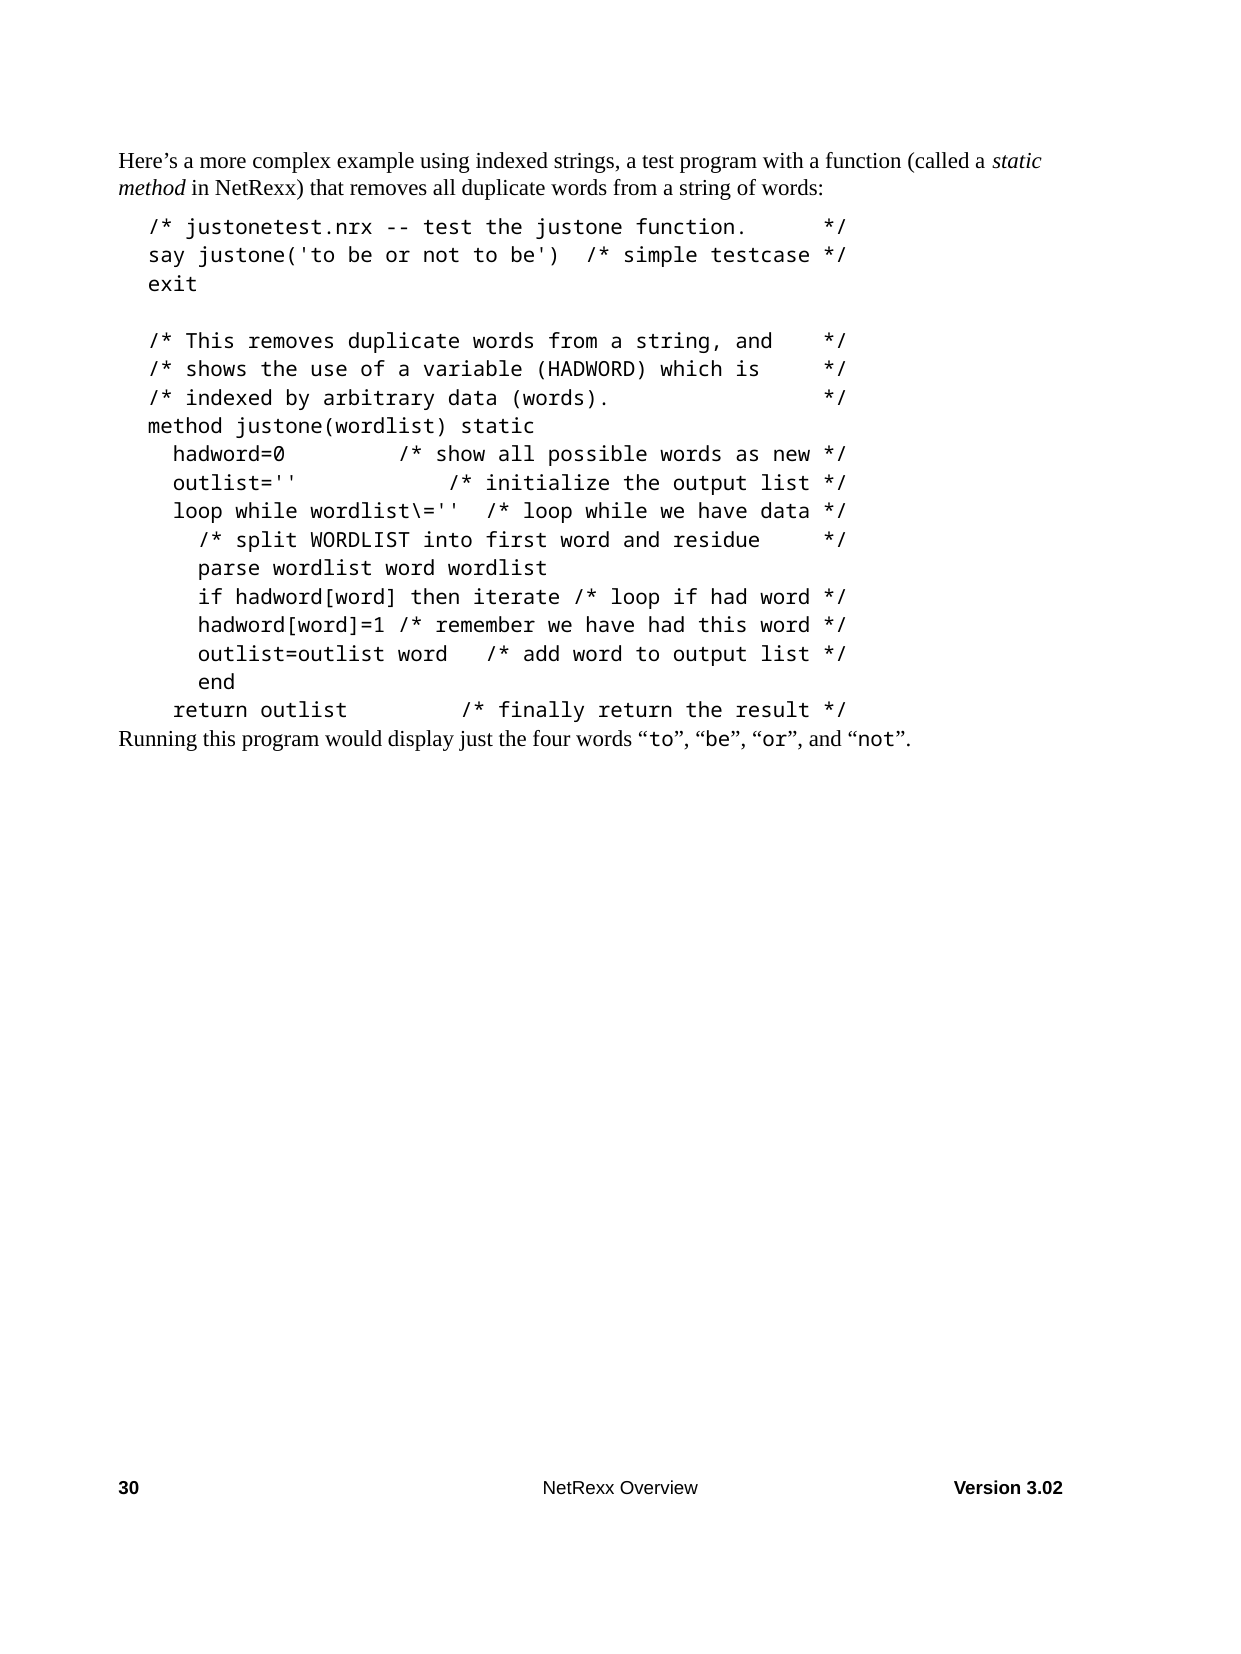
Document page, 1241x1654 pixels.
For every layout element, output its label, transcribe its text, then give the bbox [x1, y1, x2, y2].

text /* justonetest.nrx -- test the justone function. */ say justone('to be or not to be') /* simple testcase */ exit /* This removes duplicate words from a string, and */ /* shows the use of a variable (HADWORD) which is */ /* indexed by arbitrary data (words). */ method justone(wordlist) static hadword=0 /* show all possible words as new */ outlist='' /* initialize the output list */ loop while wordlist\='' /* loop while we have data */ /* split WORDLIST into first word and residue */ parse wordlist word wordlist if hadword[word] then iterate /* loop if had word */ hadword[word]=1 /* remember we have had this word */ outlist=outlist word /* add word to output list */ end return outlist /* finally return the result */ [148, 212, 1063, 724]
text Here’s a more complex example using indexed strings, a test program with a function (called a static method in NetRexx) that removes all duplicate words from a string of words: [118, 148, 1063, 200]
text Running this program would display just the four words “to”, “be”, “or”, and “not”. [118, 724, 1063, 752]
